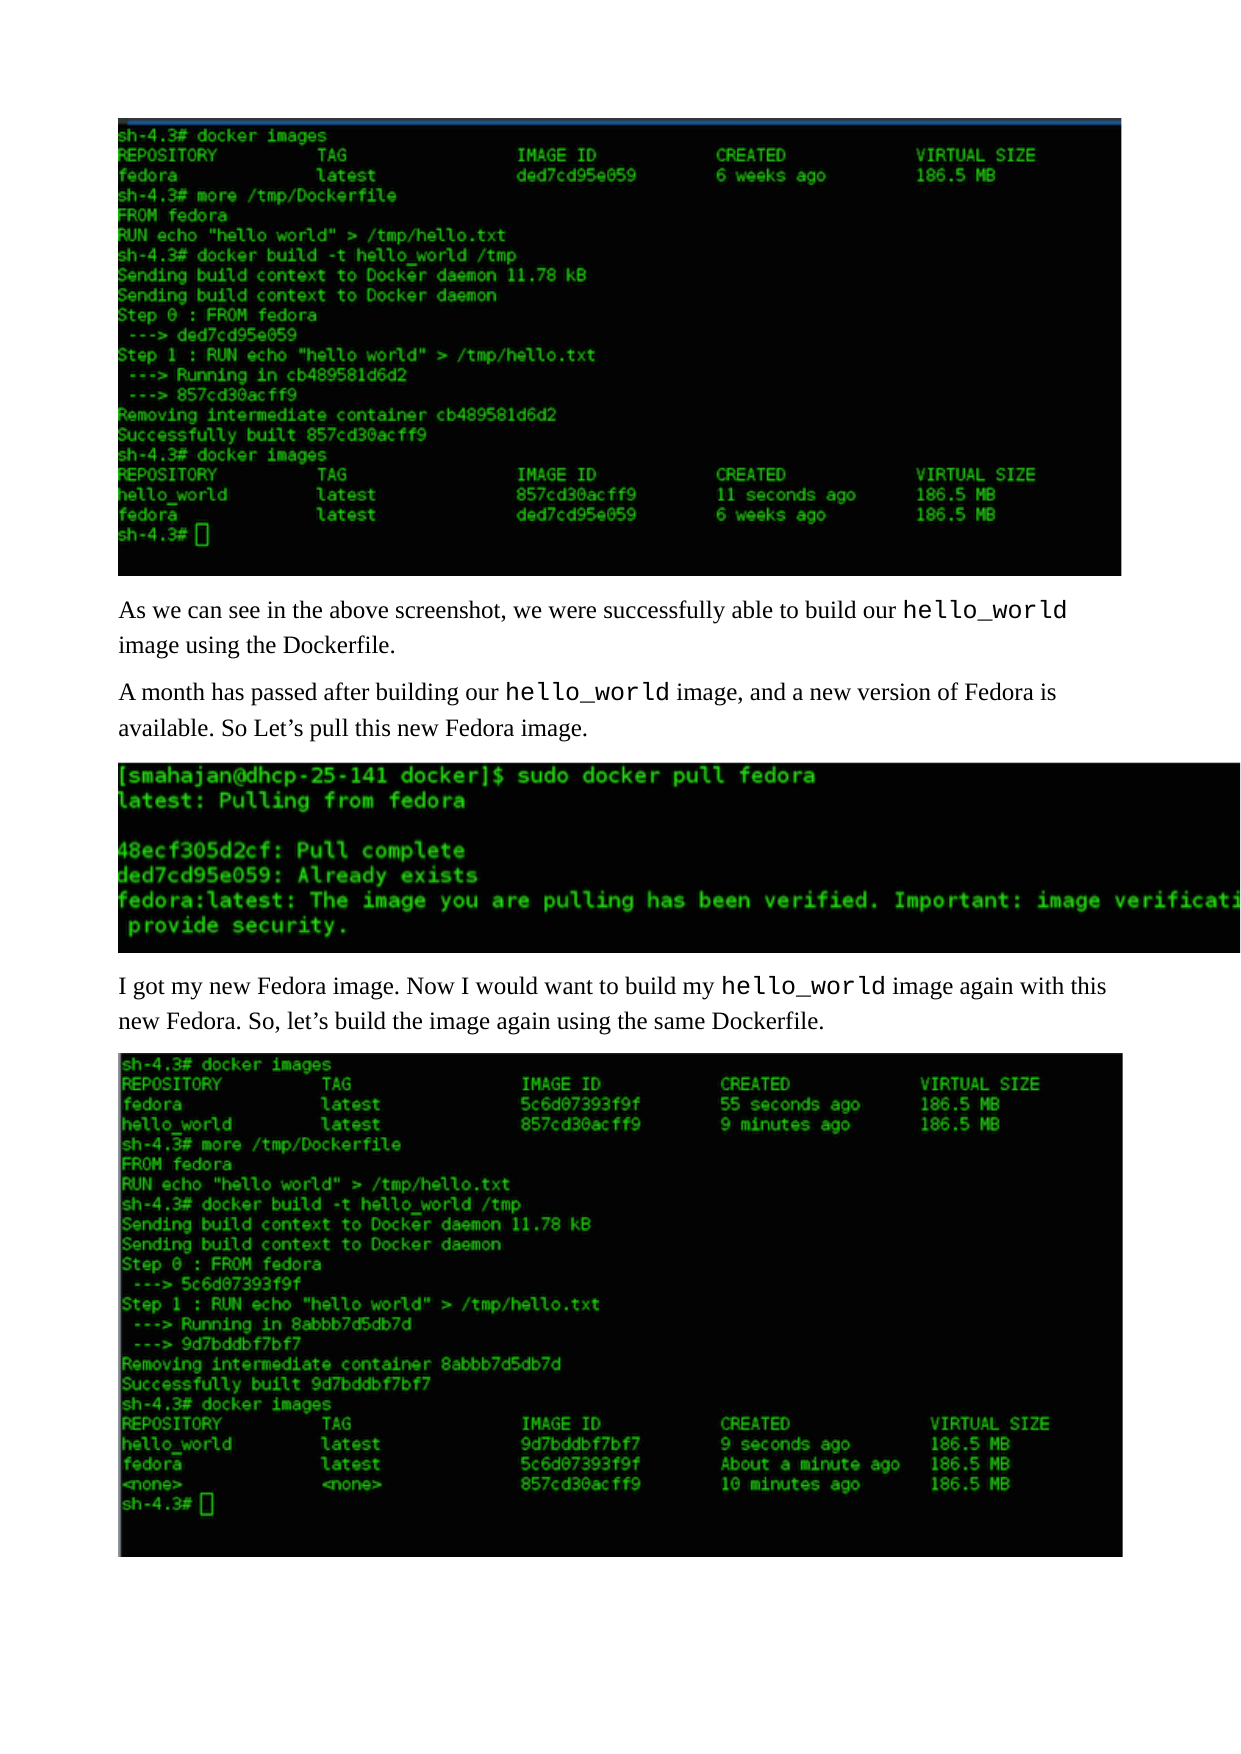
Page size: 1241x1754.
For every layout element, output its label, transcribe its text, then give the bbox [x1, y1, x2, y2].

picture [118, 760, 1241, 953]
text A month has passed after building our hello_world image, and a new version of Fedora is available. So Let’s pull this new Fedora image. [118, 677, 1122, 741]
text As we can see in the above screenshot, we were successfully able to build our hello_world image using the Dockerfile. [118, 595, 1122, 659]
text I got my new Fedora image. Now I would want to build my hello_world image again with this new Fedora. So, let’s build the image again using the same Dockerfile. [118, 971, 1122, 1035]
picture [118, 1053, 1123, 1557]
picture [118, 118, 1122, 576]
